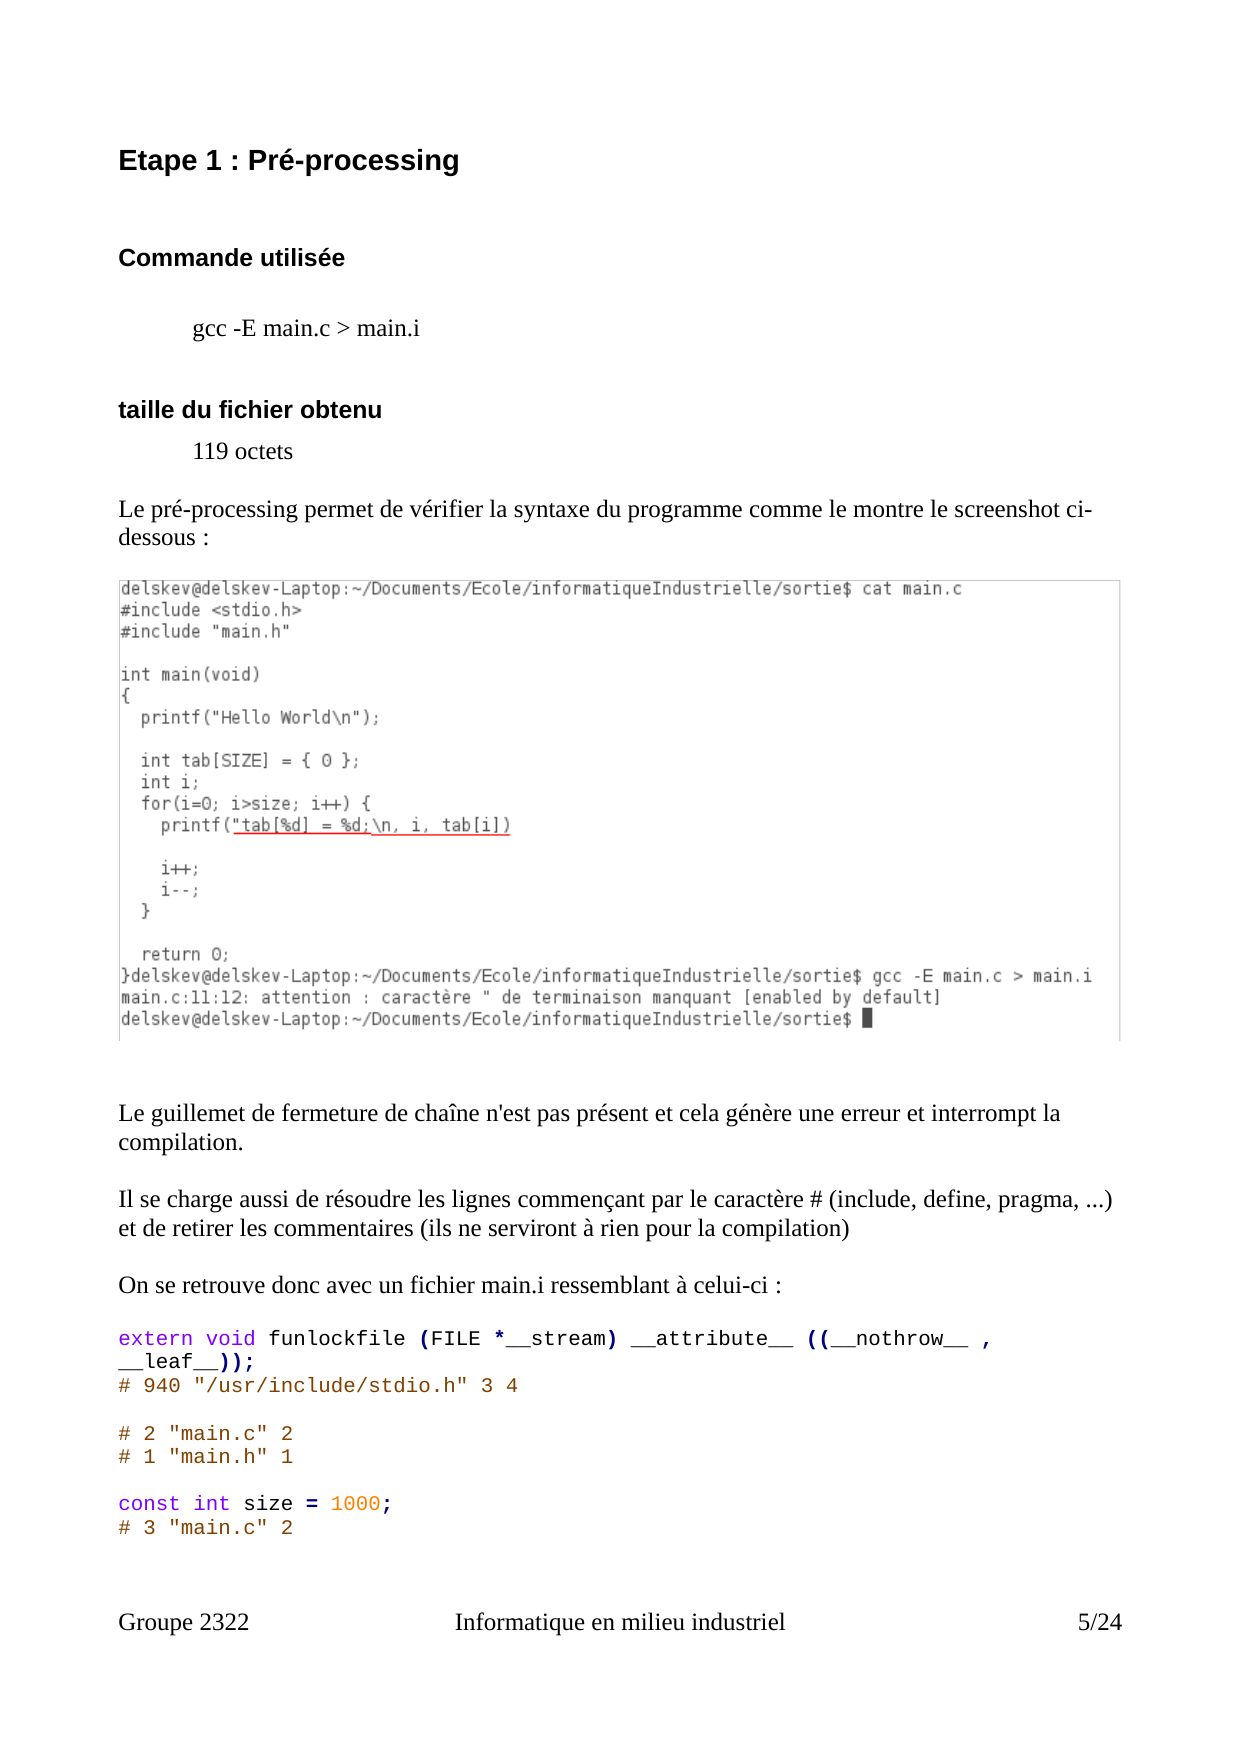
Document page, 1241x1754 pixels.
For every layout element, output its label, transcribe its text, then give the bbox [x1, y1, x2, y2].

text Il se charge aussi de résoudre les lignes commençant par le caractère # (include, define, pragma, ...) et de retirer les commentaires (ils ne serviront à rien pour la compilation) [118, 1184, 1122, 1242]
text 119 octets [118, 436, 1122, 465]
text gcc -E main.c > main.i [118, 313, 1122, 341]
subtitle taille du fichier obtenu [118, 395, 1122, 424]
text extern void funlockfile (FILE *__stream) __attribute__ ((__nothrow__ , __leaf__)); [118, 1328, 1122, 1375]
text Le pré-processing permet de vérifier la syntaxe du programme comme le montre le screenshot ci-dessous : [118, 494, 1122, 551]
text # 3 "main.c" 2 [118, 1517, 1122, 1541]
picture [118, 580, 1123, 1041]
subtitle Etape 1 : Pré-processing [118, 143, 1122, 177]
text On se retrouve donc avec un fichier main.i ressemblant à celui-ci : [118, 1270, 1122, 1299]
subtitle Commande utilisée [118, 243, 1122, 271]
text # 1 "main.h" 1 [118, 1446, 1122, 1470]
text const int size = 1000; [118, 1493, 1122, 1517]
text # 2 "main.c" 2 [118, 1422, 1122, 1446]
text Le guillemet de fermeture de chaîne n'est pas présent et cela génère une erreur et interrompt la compilation. [118, 1098, 1122, 1155]
text # 940 "/usr/include/stdio.h" 3 4 [118, 1375, 1122, 1399]
